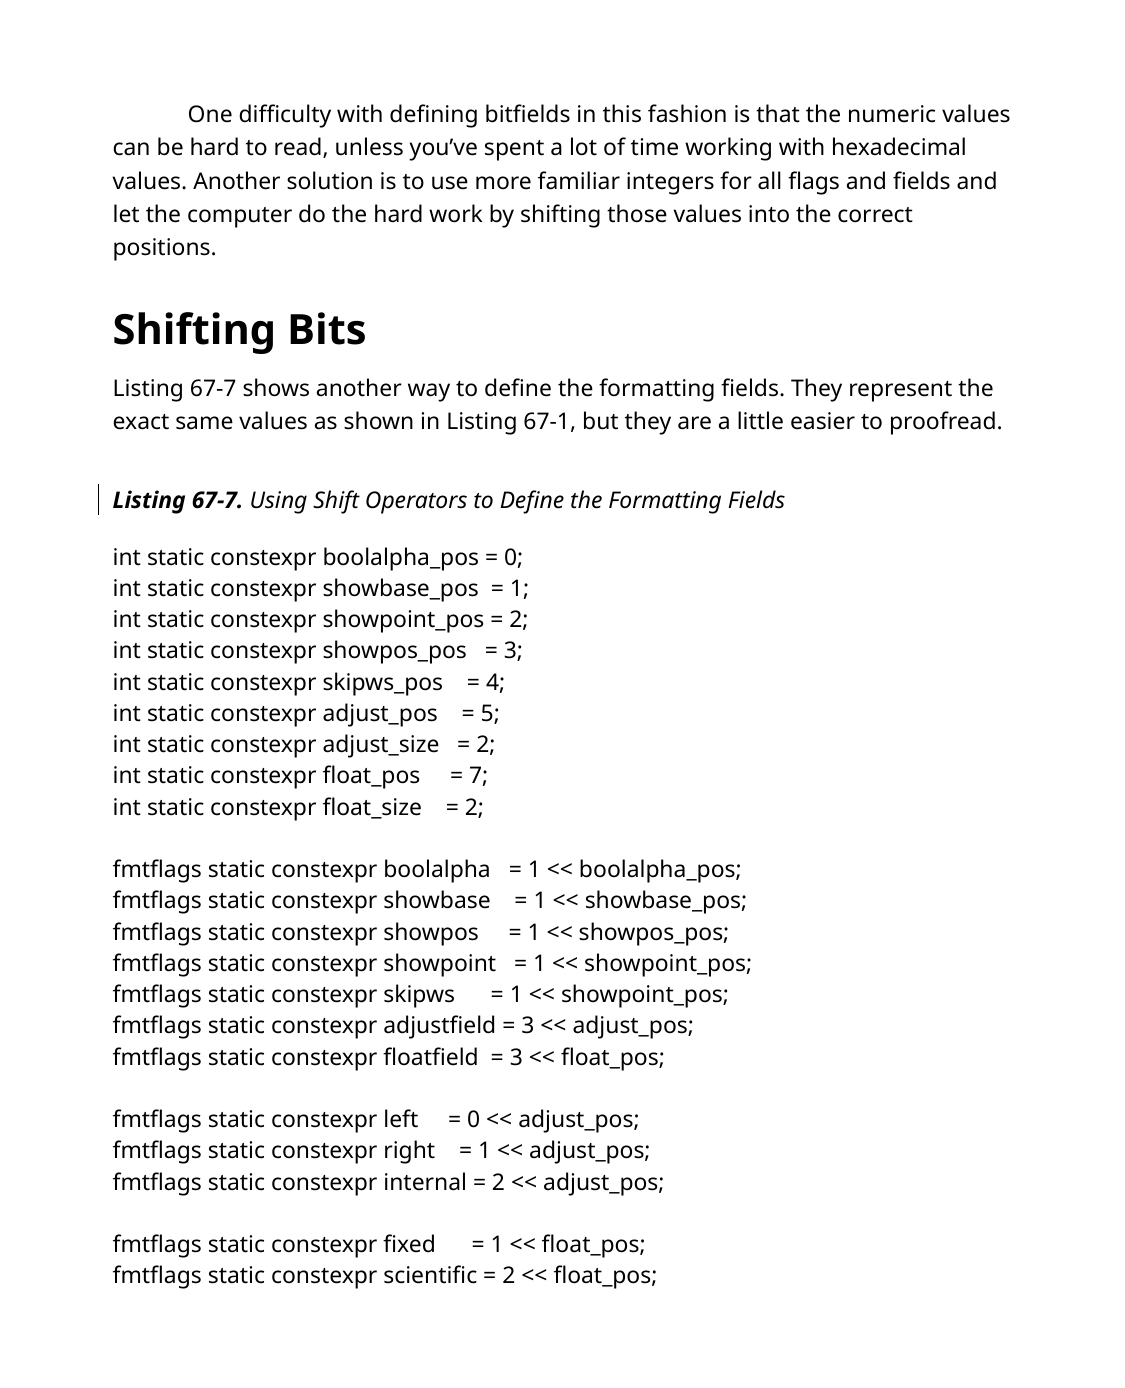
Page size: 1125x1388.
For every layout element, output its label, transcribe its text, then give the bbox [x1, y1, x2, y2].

subtitle Shifting Bits [112, 300, 1012, 357]
text int static constexpr adjust_size = 2; [112, 728, 1012, 759]
text fmtflags static constexpr floatfield = 3 << float_pos; [112, 1041, 1012, 1072]
text fmtflags static constexpr showbase = 1 << showbase_pos; [112, 884, 1012, 916]
text int static constexpr float_pos = 7; [112, 759, 1012, 791]
text fmtflags static constexpr scientific = 2 << float_pos; [112, 1259, 1012, 1291]
text fmtflags static constexpr showpoint = 1 << showpoint_pos; [112, 947, 1012, 978]
text int static constexpr showbase_pos = 1; [112, 572, 1012, 603]
text int static constexpr adjust_pos = 5; [112, 697, 1012, 728]
text Listing 67-7 shows another way to define the formatting fields. They represent the exact same values as shown in Listing 67-1, but they are a little easier to proofread. [112, 369, 1012, 436]
text int static constexpr boolalpha_pos = 0; [112, 541, 1012, 572]
text int static constexpr showpos_pos = 3; [112, 634, 1012, 666]
text fmtflags static constexpr right = 1 << adjust_pos; [112, 1134, 1012, 1166]
text fmtflags static constexpr boolalpha = 1 << boolalpha_pos; [112, 853, 1012, 884]
text One difficulty with defining bitfields in this fashion is that the numeric values can be hard to read, unless you’ve spent a lot of time working with hexadecimal values. Another solution is to use more familiar integers for all flags and fields and let the computer do the hard work by shifting those values into the correct positions. [112, 96, 1012, 263]
text int static constexpr showpoint_pos = 2; [112, 603, 1012, 634]
text fmtflags static constexpr adjustfield = 3 << adjust_pos; [112, 1009, 1012, 1041]
text int static constexpr float_size = 2; [112, 791, 1012, 822]
text Listing 67-7. Using Shift Operators to Define the Formatting Fields [112, 484, 1012, 515]
text fmtflags static constexpr skipws = 1 << showpoint_pos; [112, 978, 1012, 1009]
text int static constexpr skipws_pos = 4; [112, 666, 1012, 697]
text fmtflags static constexpr internal = 2 << adjust_pos; [112, 1166, 1012, 1197]
text fmtflags static constexpr fixed = 1 << float_pos; [112, 1228, 1012, 1259]
text fmtflags static constexpr showpos = 1 << showpos_pos; [112, 916, 1012, 947]
text fmtflags static constexpr left = 0 << adjust_pos; [112, 1103, 1012, 1134]
